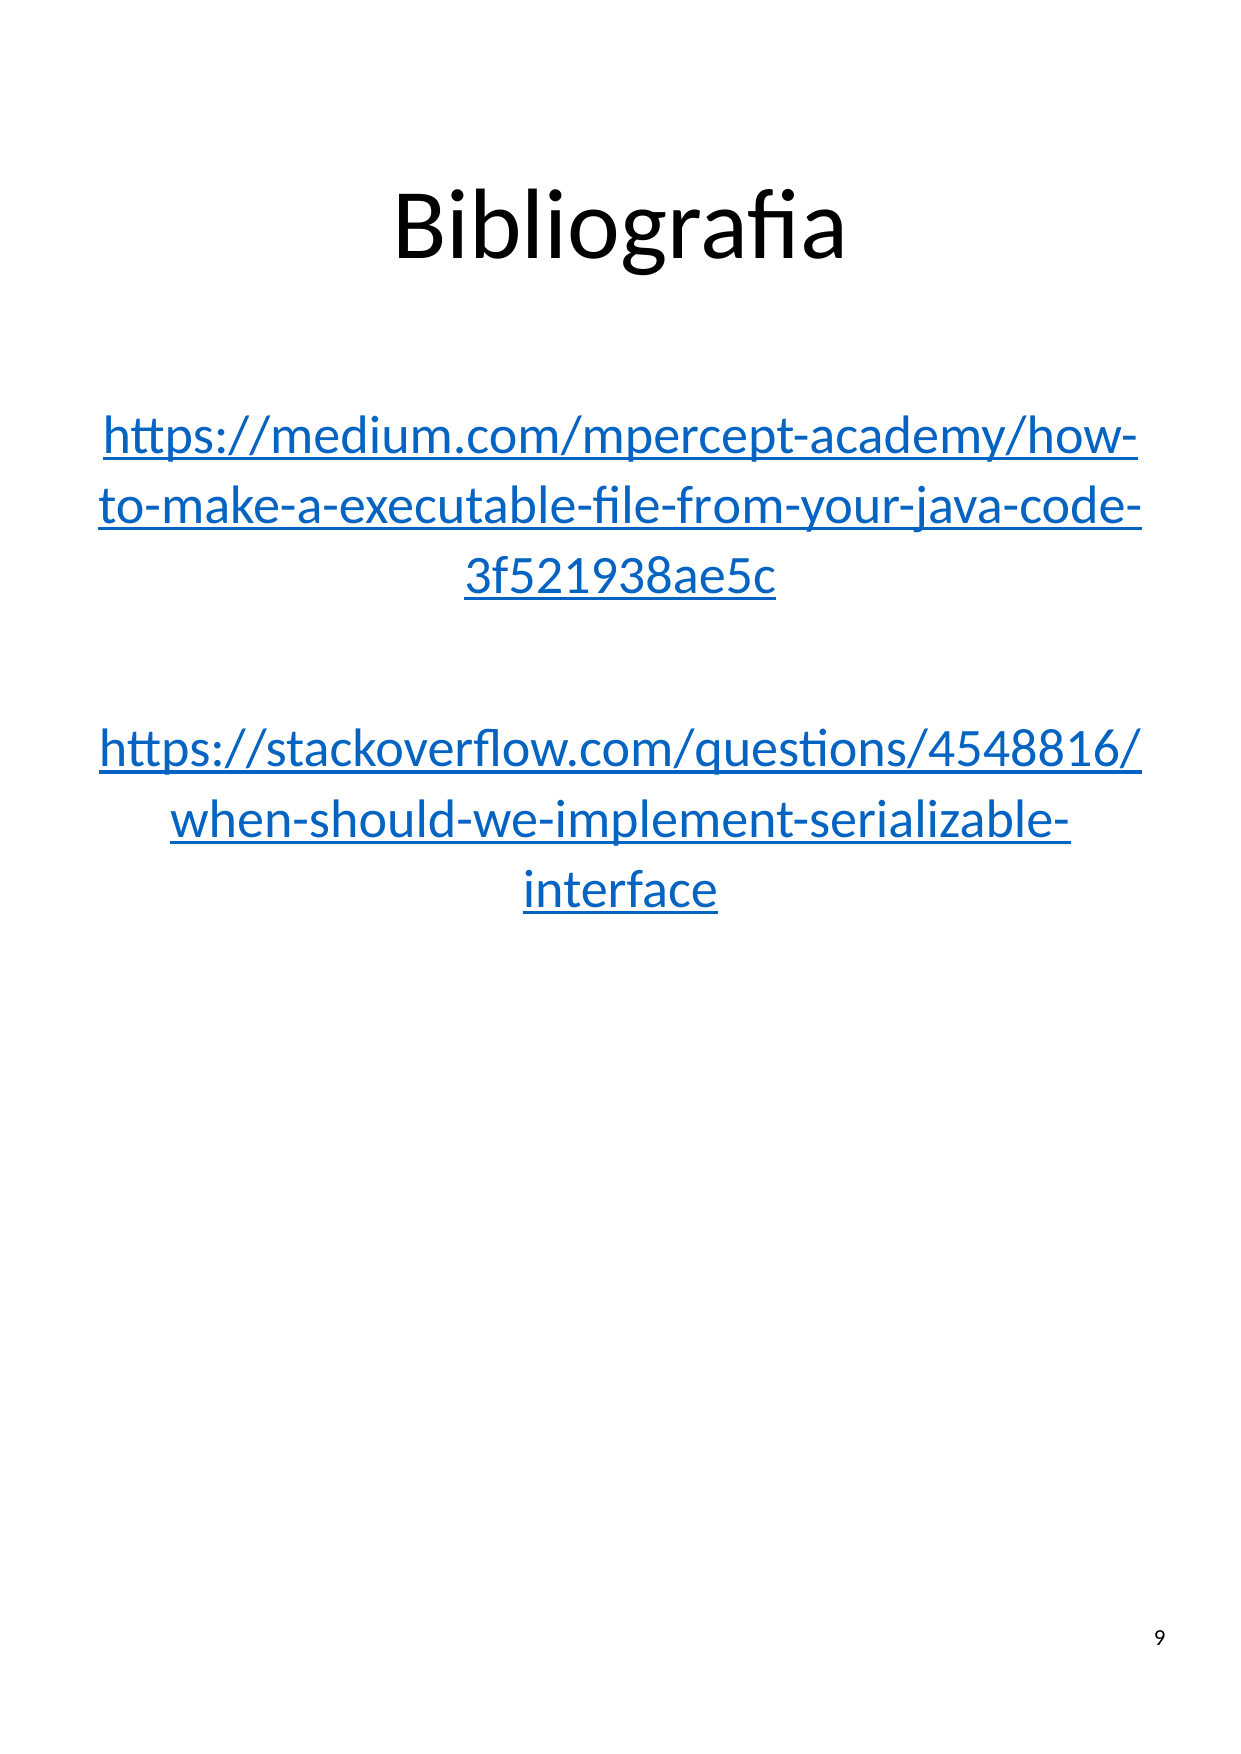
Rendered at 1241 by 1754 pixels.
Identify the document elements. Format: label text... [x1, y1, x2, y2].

text Bibliografia [75, 162, 1165, 284]
text https://stackoverflow.com/questions/4548816/when-should-we-implement-serializable-interface [75, 714, 1165, 921]
text https://medium.com/mpercept-academy/how-to-make-a-executable-file-from-your-java-code-3f521938ae5c [75, 401, 1165, 607]
